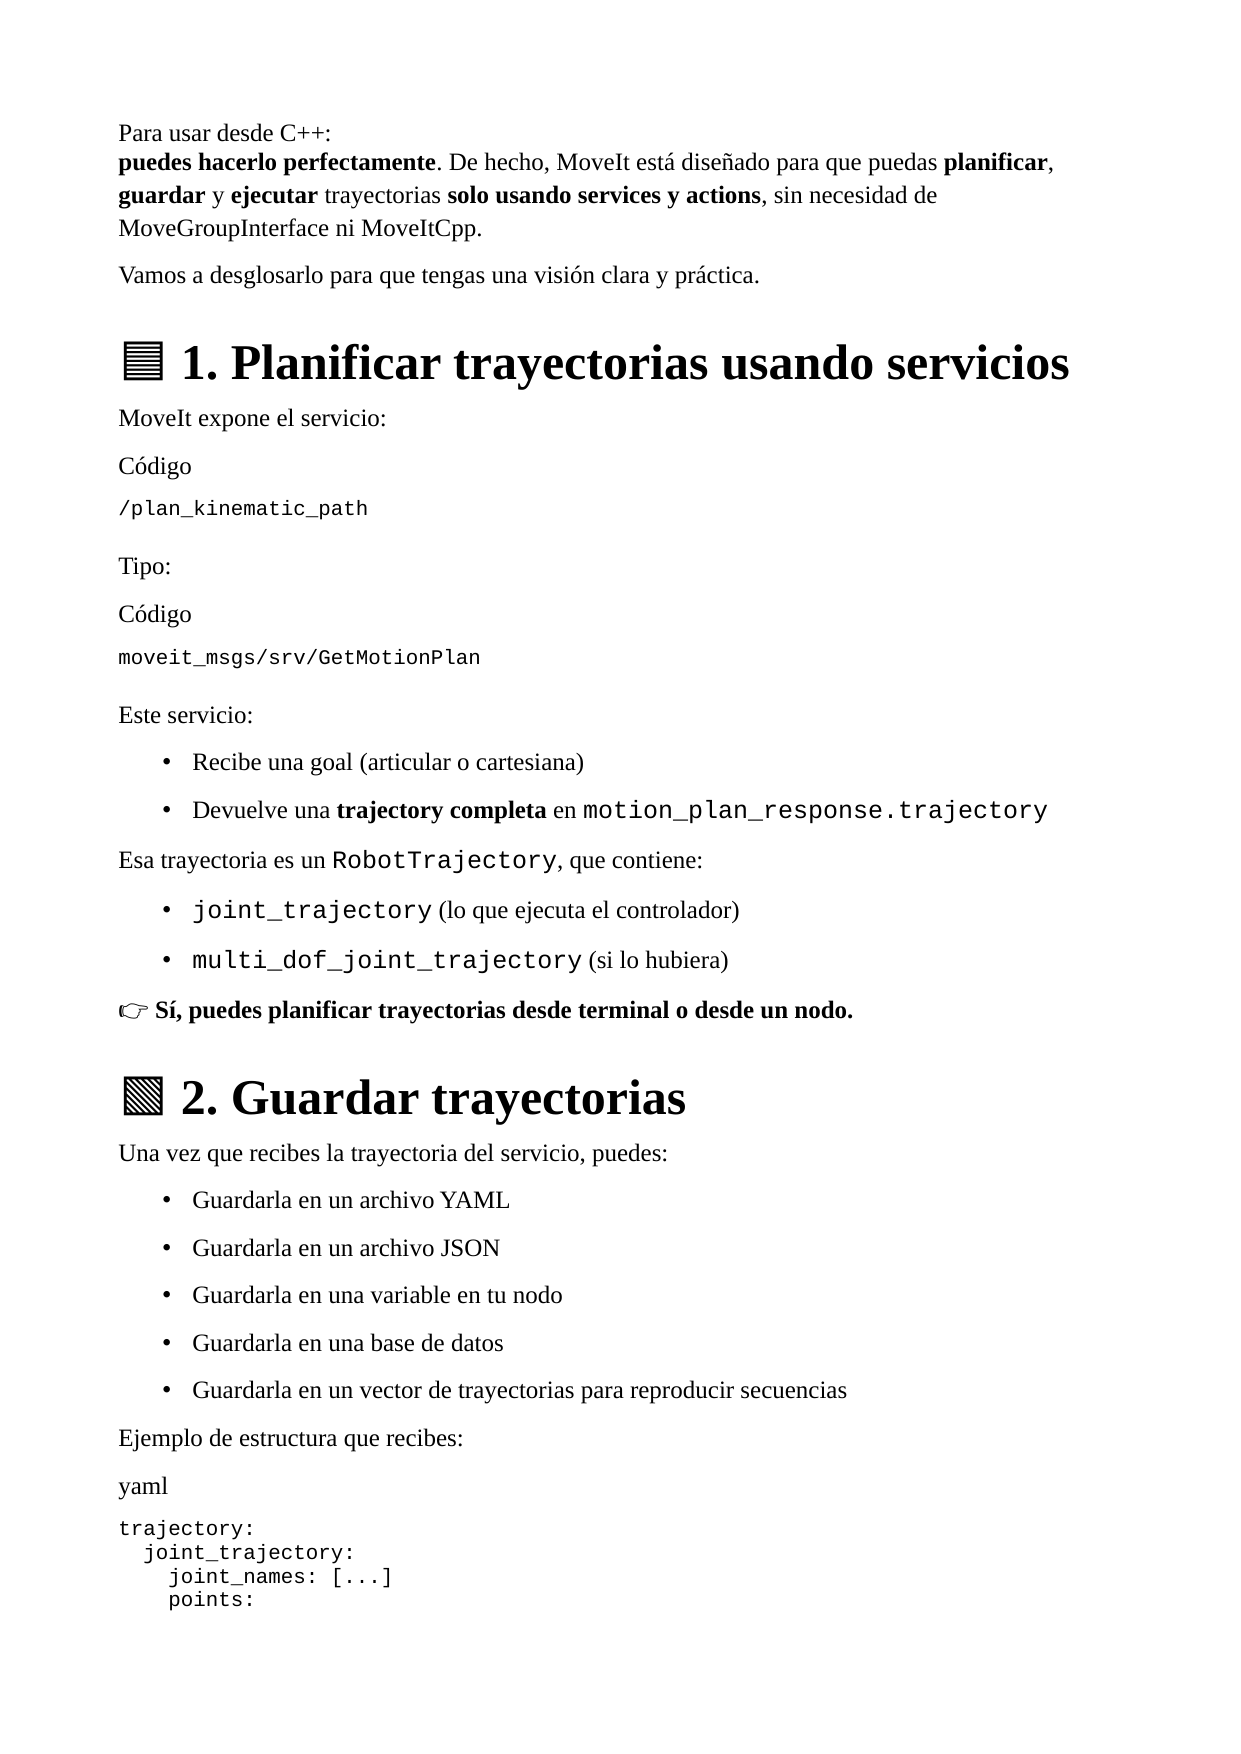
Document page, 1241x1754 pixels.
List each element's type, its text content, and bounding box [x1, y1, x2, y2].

text puedes hacerlo perfectamente. De hecho, MoveIt está diseñado para que puedas planificar, guardar y ejecutar trayectorias solo usando services y actions, sin necesidad de MoveGroupInterface ni MoveItCpp. [118, 147, 1122, 242]
text Esa trayectoria es un RobotTrajectory, que contiene: [118, 845, 1122, 876]
list Guardarla en una variable en tu nodo [162, 1280, 1122, 1309]
text moveit_msgs/srv/GetMotionPlan [118, 647, 1122, 670]
text Vamos a desglosarlo para que tengas una visión clara y práctica. [118, 261, 1122, 289]
list Guardarla en un archivo JSON [162, 1233, 1122, 1262]
text trajectory: [118, 1518, 1122, 1542]
subtitle 🟦 1. Planificar trayectorias usando servicios [118, 333, 1122, 391]
text yaml [118, 1471, 1122, 1499]
text points: [118, 1589, 1122, 1613]
list joint_trajectory (lo que ejecuta el controlador) [162, 895, 1122, 926]
text Tipo: [118, 551, 1122, 580]
list Guardarla en una base de datos [162, 1328, 1122, 1357]
subtitle 🟩 2. Guardar trayectorias [118, 1068, 1122, 1125]
text joint_names: [...] [118, 1566, 1122, 1589]
text Código [118, 599, 1122, 628]
text Para usar desde C++: [118, 118, 1122, 147]
text Código [118, 451, 1122, 479]
list Devuelve una trajectory completa en motion_plan_response.trajectory [162, 795, 1122, 826]
text Este servicio: [118, 700, 1122, 728]
text MoveIt expone el servicio: [118, 403, 1122, 432]
list Guardarla en un vector de trayectorias para reproducir secuencias [162, 1376, 1122, 1404]
text joint_trajectory: [118, 1542, 1122, 1566]
list Guardarla en un archivo YAML [162, 1185, 1122, 1214]
list Recibe una goal (articular o cartesiana) [162, 747, 1122, 776]
list multi_dof_joint_trajectory (si lo hubiera) [162, 945, 1122, 976]
text Ejemplo de estructura que recibes: [118, 1423, 1122, 1452]
text 👉 Sí, puedes planificar trayectorias desde terminal o desde un nodo. [118, 995, 1122, 1024]
text /plan_kinematic_path [118, 498, 1122, 522]
text Una vez que recibes la trayectoria del servicio, puedes: [118, 1138, 1122, 1166]
